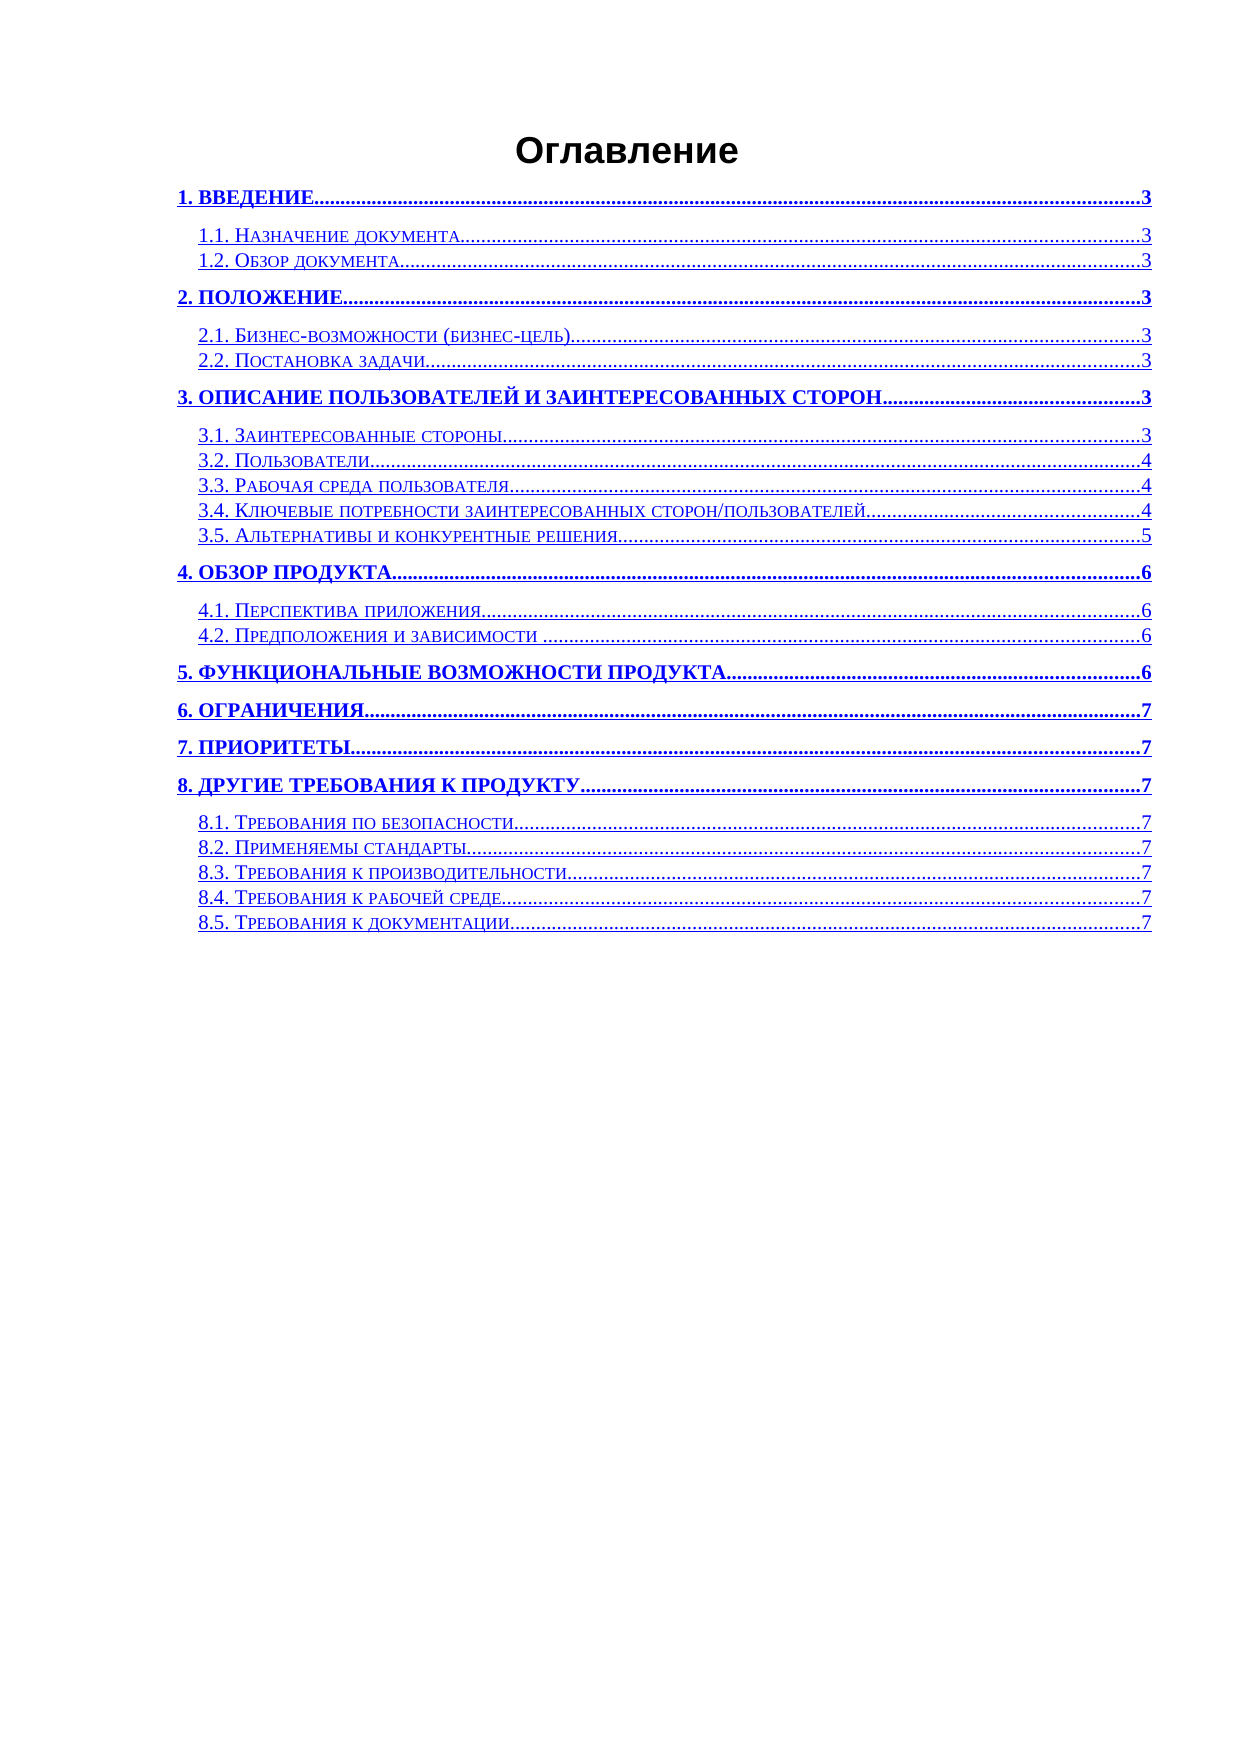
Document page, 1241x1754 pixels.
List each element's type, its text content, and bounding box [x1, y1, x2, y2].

text 3.5. Альтернативы и конкурентные решения 5 [198, 522, 1152, 544]
text 2. Положение 3 [177, 284, 1152, 306]
text 8.4. Требования к рабочей среде 7 [198, 884, 1152, 906]
text 4.2. Предположения и зависимости 6 [198, 622, 1152, 644]
text 8.5. Требования к документации 7 [198, 909, 1152, 931]
text 1.2. Обзор документа 3 [198, 247, 1152, 269]
text 3.2. Пользователи 4 [198, 447, 1152, 469]
text 3. Описание пользователей и заинтересованных сторон 3 [177, 384, 1152, 406]
text 8. Другие требования к продукту 7 [177, 772, 1152, 794]
text 5. Функциональные возможности продукта 6 [177, 659, 1152, 681]
text 8.2. Применяемы стандарты 7 [198, 834, 1152, 856]
text 2.2. Постановка задачи 3 [198, 347, 1152, 369]
text 4.1. Перспектива приложения 6 [198, 597, 1152, 619]
text 8.1. Требования по безопасности 7 [198, 809, 1152, 831]
text 1. Введение 3 [177, 184, 1152, 206]
text 2.1. Бизнес-возможности (бизнес-цель) 3 [198, 322, 1152, 344]
text 4. Обзор продукта 6 [177, 559, 1152, 581]
text 3.4. Ключевые потребности заинтересованных сторон/пользователей 4 [198, 497, 1152, 519]
text 6. Ограничения 7 [177, 697, 1152, 719]
text 7. Приоритеты 7 [177, 734, 1152, 756]
text 8.3. Требования к производительности 7 [198, 859, 1152, 881]
subtitle Оглавление [102, 129, 1152, 172]
text 3.3. Рабочая среда пользователя 4 [198, 472, 1152, 494]
text 1.1. Назначение документа 3 [198, 222, 1152, 244]
text 3.1. Заинтересованные стороны 3 [198, 422, 1152, 444]
